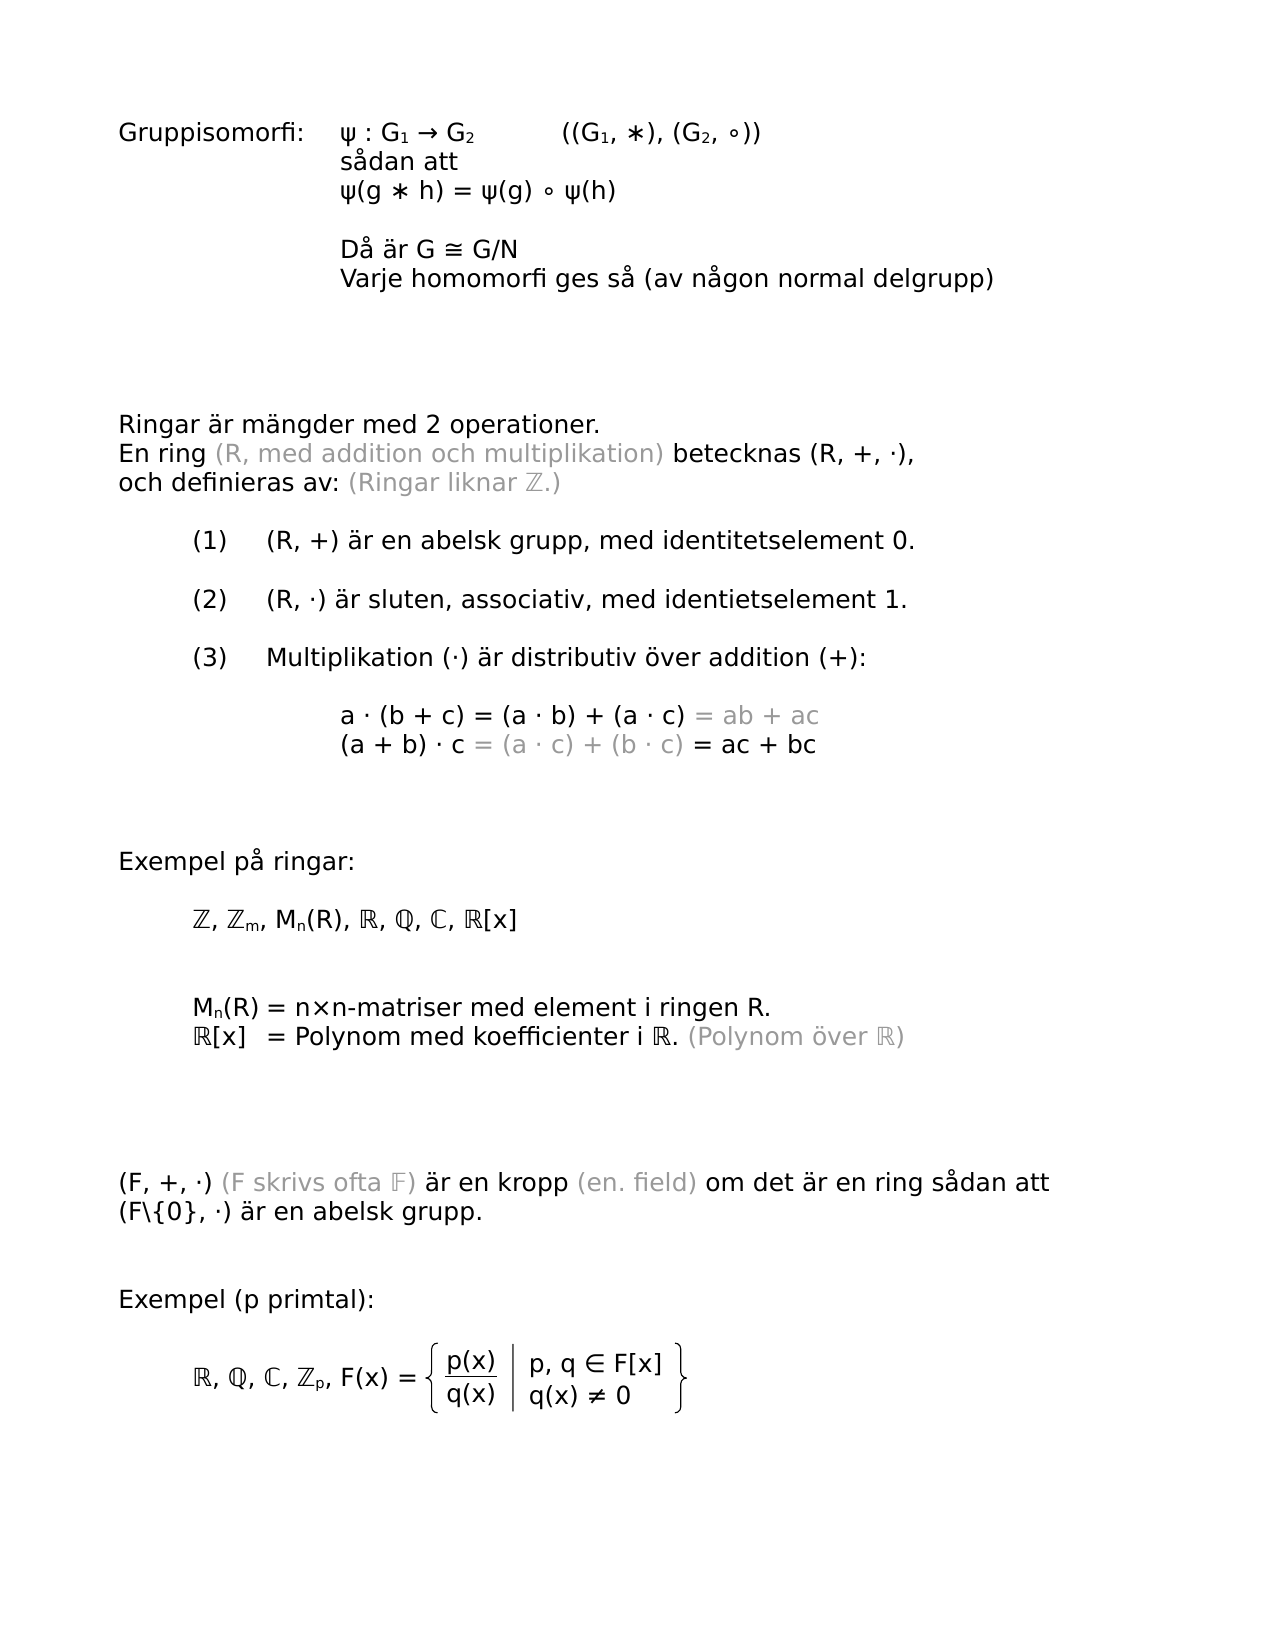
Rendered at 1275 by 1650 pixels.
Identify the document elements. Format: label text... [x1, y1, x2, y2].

text Ringar är mängder med 2 operationer. [118, 410, 1157, 439]
text (F\{0}, ⋅) är en abelsk grupp. [118, 1197, 1157, 1226]
text Varje homomorfi ges så (av någon normal delgrupp) [118, 264, 1157, 293]
text ℝ, ℚ, ℂ, ℤp, F(x) = [679, 1343, 1157, 1413]
text ψ(g ∗ h) = ψ(g) ∘ ψ(h) [118, 176, 1157, 206]
text ℤ, ℤm, Mn(R), ℝ, ℚ, ℂ, ℝ[x] [118, 906, 1157, 935]
text (1) (R, +) är en abelsk grupp, med identitetselement 0. [118, 526, 1157, 556]
text Mn(R) = n×n-matriser med element i ringen R. [118, 993, 1157, 1022]
text Exempel (p primtal): [118, 1285, 1157, 1314]
text ℝ, ℚ, ℂ, ℤp, F(x) = [430, 1343, 682, 1413]
text (F, +, ⋅) (F skrivs ofta 𝔽) är en kropp (en. field) om det är en ring sådan att [118, 1168, 1157, 1197]
text ℝ[x] = Polynom med koefficienter i ℝ. (Polynom över ℝ) [118, 1022, 1157, 1051]
text Då är G ≅ G/N [118, 235, 1157, 264]
text En ring (R, med addition och multiplikation) betecknas (R, +, ⋅), [118, 439, 1157, 468]
text Exempel på ringar: [118, 847, 1157, 876]
text och definieras av: (Ringar liknar ℤ.) [118, 468, 1157, 497]
text (a + b) ⋅ c = (a ⋅ c) + (b ⋅ c) = ac + bc [118, 731, 1157, 760]
text a ⋅ (b + c) = (a ⋅ b) + (a ⋅ c) = ab + ac [118, 701, 1157, 731]
text (2) (R, ⋅) är sluten, associativ, med identietselement 1. [118, 585, 1157, 614]
text Gruppisomorfi: ψ : G1 → G2 ((G1, ∗), (G2, ∘)) [118, 118, 1157, 147]
text (3) Multiplikation (⋅) är distributiv över addition (+): [118, 643, 1157, 672]
text sådan att [118, 147, 1157, 176]
text ℝ, ℚ, ℂ, ℤp, F(x) = [118, 1343, 433, 1413]
